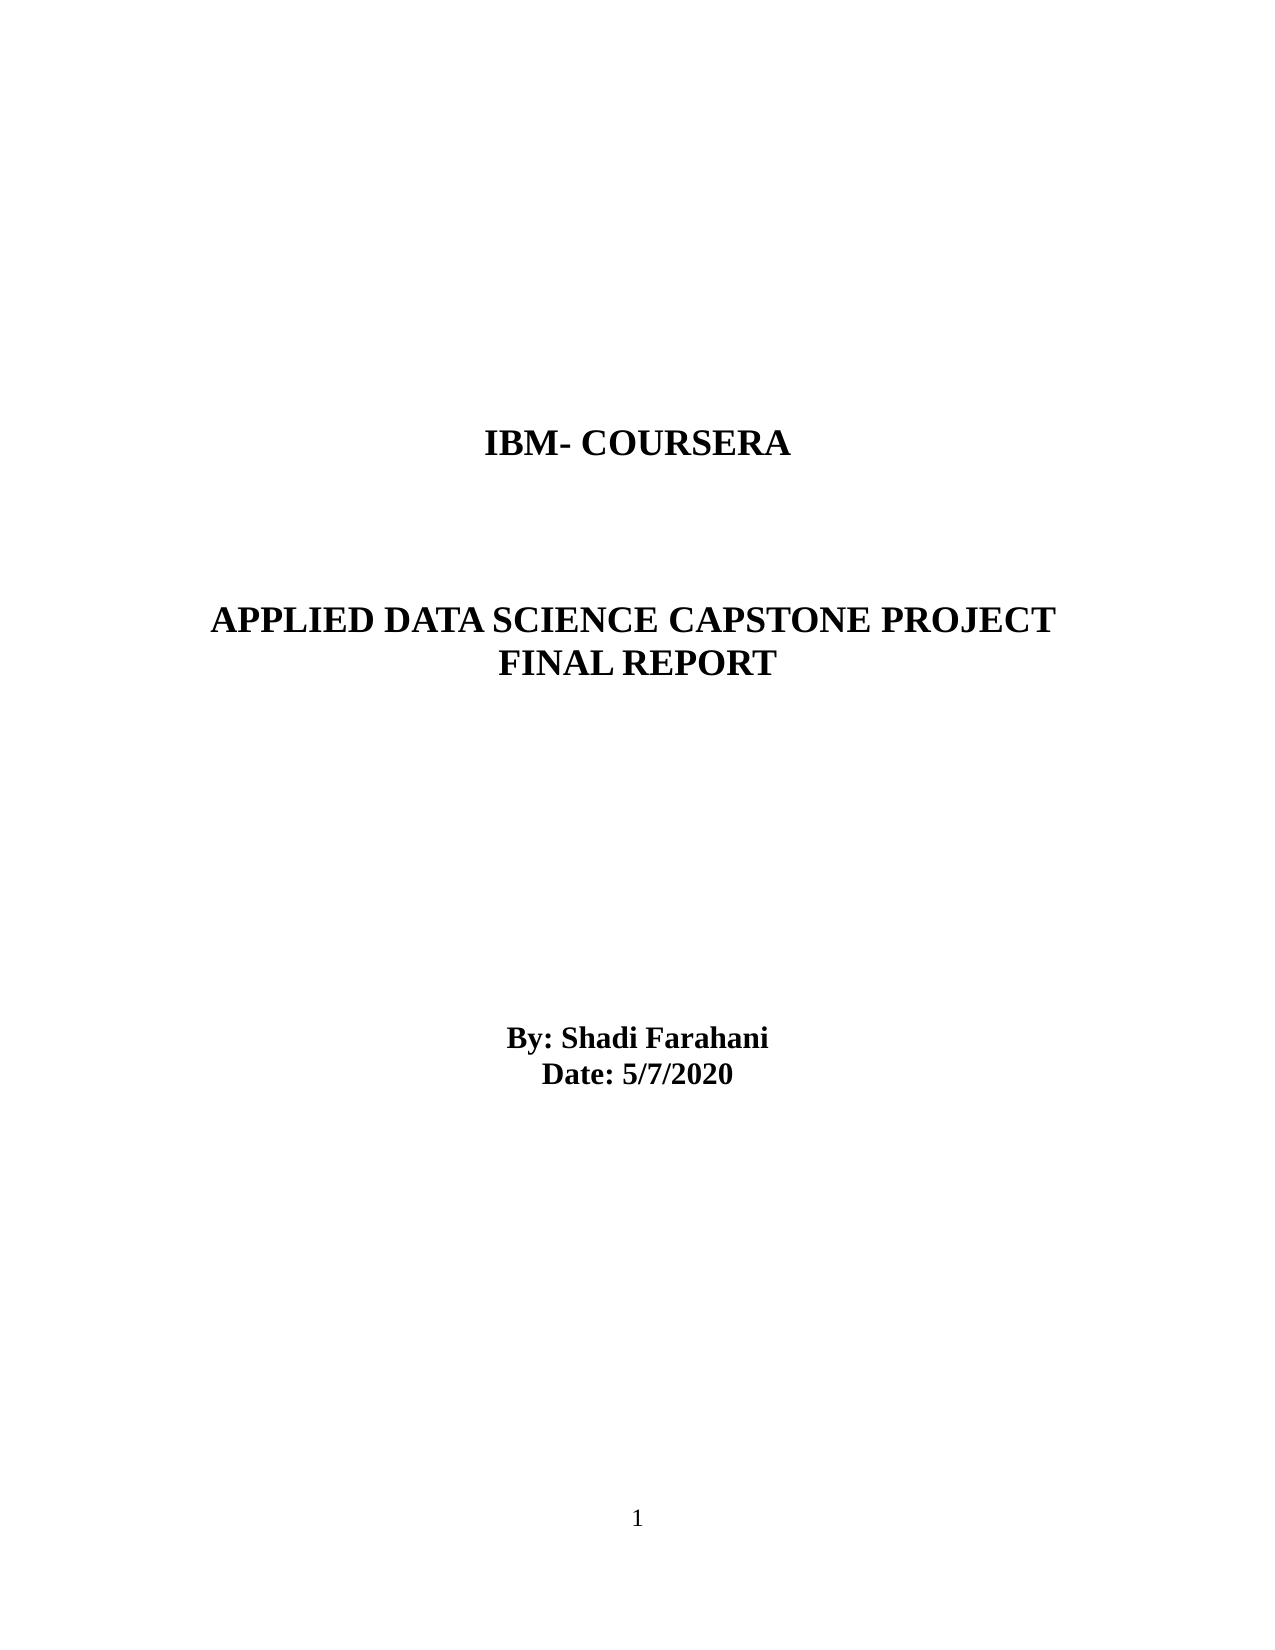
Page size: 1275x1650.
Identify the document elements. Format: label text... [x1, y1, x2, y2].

text IBM- COURSERA [118, 420, 1157, 463]
text FINAL REPORT [118, 640, 1157, 683]
text Date: 5/7/2020 [118, 1055, 1157, 1091]
text By: Shadi Farahani [118, 1019, 1157, 1055]
text APPLIED DATA SCIENCE CAPSTONE PROJECT [118, 597, 1157, 640]
